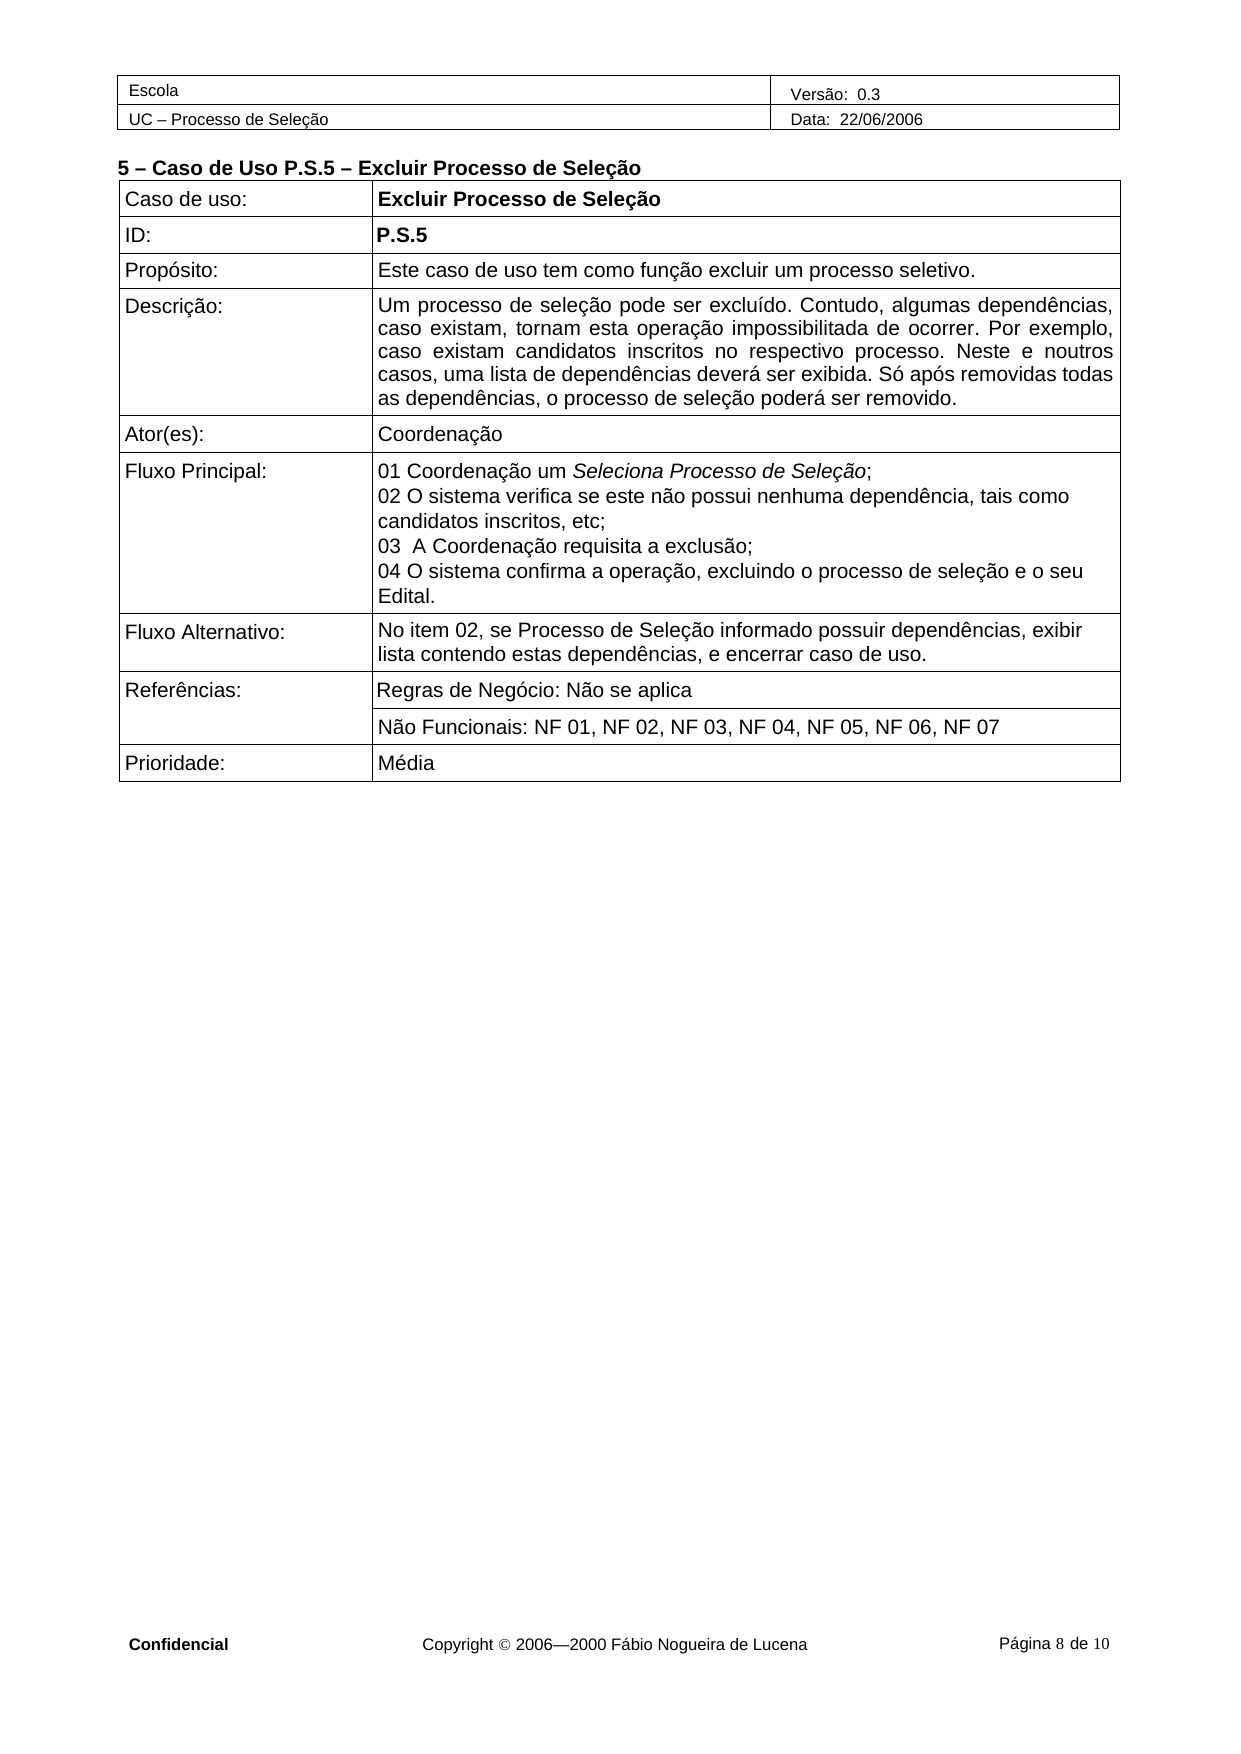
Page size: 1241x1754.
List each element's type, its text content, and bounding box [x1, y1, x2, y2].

table_cell Este caso de uso tem como função excluir um processo seletivo. [373, 254, 1120, 287]
table_cell 01 Coordenação um Seleciona Processo de Seleção; 02 O sistema verifica se este não possui nenhuma dependência, tais como candidatos inscritos, etc; 03 A Coordenação requisita a exclusão; 04 O sistema confirma a operação, excluindo o processo de seleção e o seu Edital. [373, 453, 1120, 613]
table_header Excluir Processo de Seleção [373, 181, 1120, 216]
table_cell Propósito: [120, 254, 372, 287]
text 5 – Caso de Uso P.S.5 – Excluir Processo de Seleção [117, 154, 1120, 179]
table_cell ID: [120, 217, 372, 253]
table_cell Coordenação [373, 416, 1120, 452]
table_cell No item 02, se Processo de Seleção informado possuir dependências, exibir lista contendo estas dependências, e encerrar caso de uso. [373, 614, 1120, 671]
table_cell Fluxo Principal: [120, 453, 372, 613]
table_cell P.S.5 [373, 217, 1120, 253]
table_cell Descrição: [120, 289, 372, 415]
table_cell Referências: [120, 672, 372, 744]
table_cell Um processo de seleção pode ser excluído. Contudo, algumas dependências, caso existam, tornam esta operação impossibilitada de ocorrer. Por exemplo, caso existam candidatos inscritos no respectivo processo. Neste e noutros casos, uma lista de dependências deverá ser exibida. Só após removidas todas as dependências, o processo de seleção poderá ser removido. [373, 289, 1120, 415]
table_cell Prioridade: [120, 745, 372, 781]
table_cell Média [373, 745, 1120, 781]
table_cell Fluxo Alternativo: [120, 614, 372, 671]
table_cell Não Funcionais: NF 01, NF 02, NF 03, NF 04, NF 05, NF 06, NF 07 [373, 709, 1120, 744]
table_cell Ator(es): [120, 416, 372, 452]
table_header Regras de Negócio: Não se aplica [373, 672, 1120, 708]
table_header Caso de uso: [120, 181, 372, 216]
